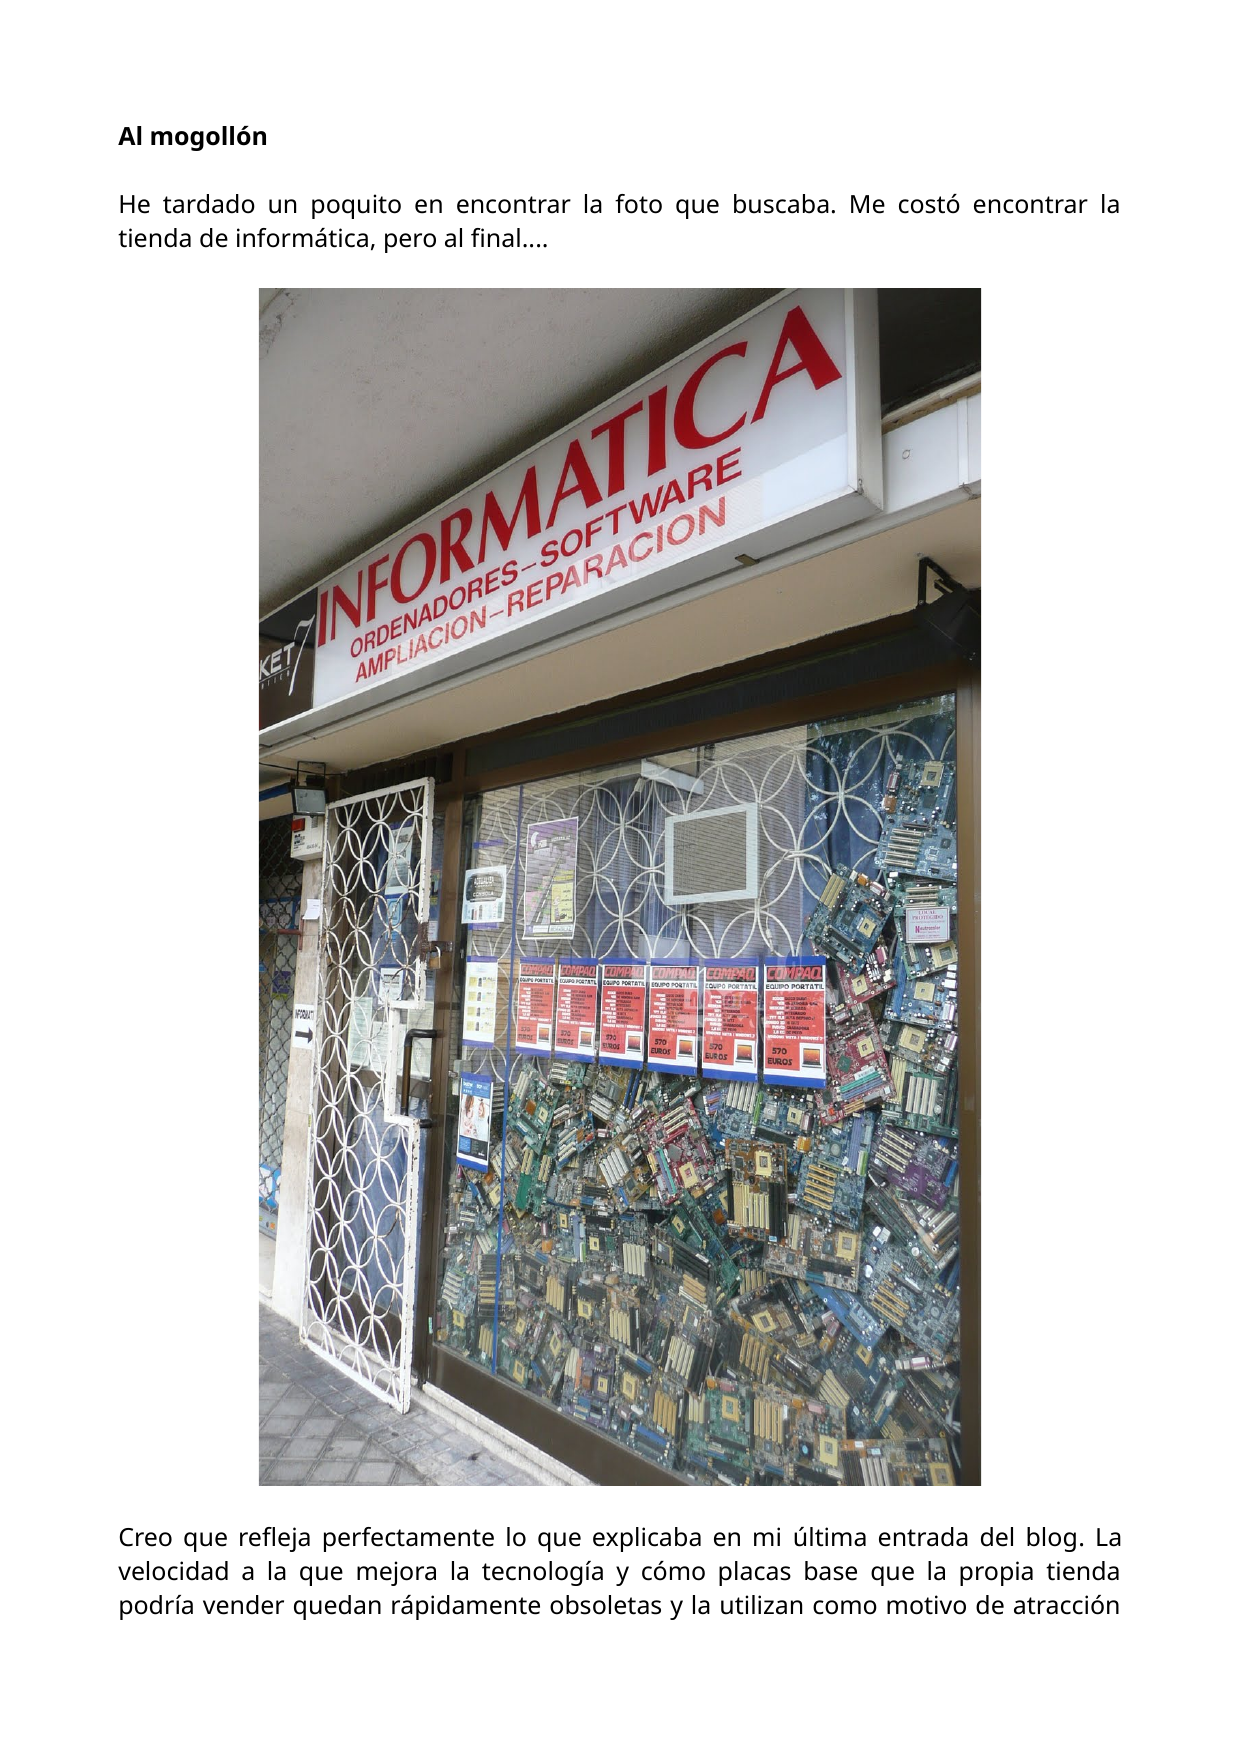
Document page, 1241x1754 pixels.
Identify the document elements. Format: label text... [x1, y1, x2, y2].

text Creo que refleja perfectamente lo que explicaba en mi última entrada del blog. La velocidad a la que mejora la tecnología y cómo placas base que la propia tienda podría vender quedan rápidamente obsoletas y la utilizan como motivo de atracción [118, 1519, 1122, 1622]
picture [258, 288, 982, 1486]
text Al mogollón [118, 118, 1122, 152]
text He tardado un poquito en encontrar la foto que buscaba. Me costó encontrar la tienda de informática, pero al final.... [118, 186, 1122, 254]
